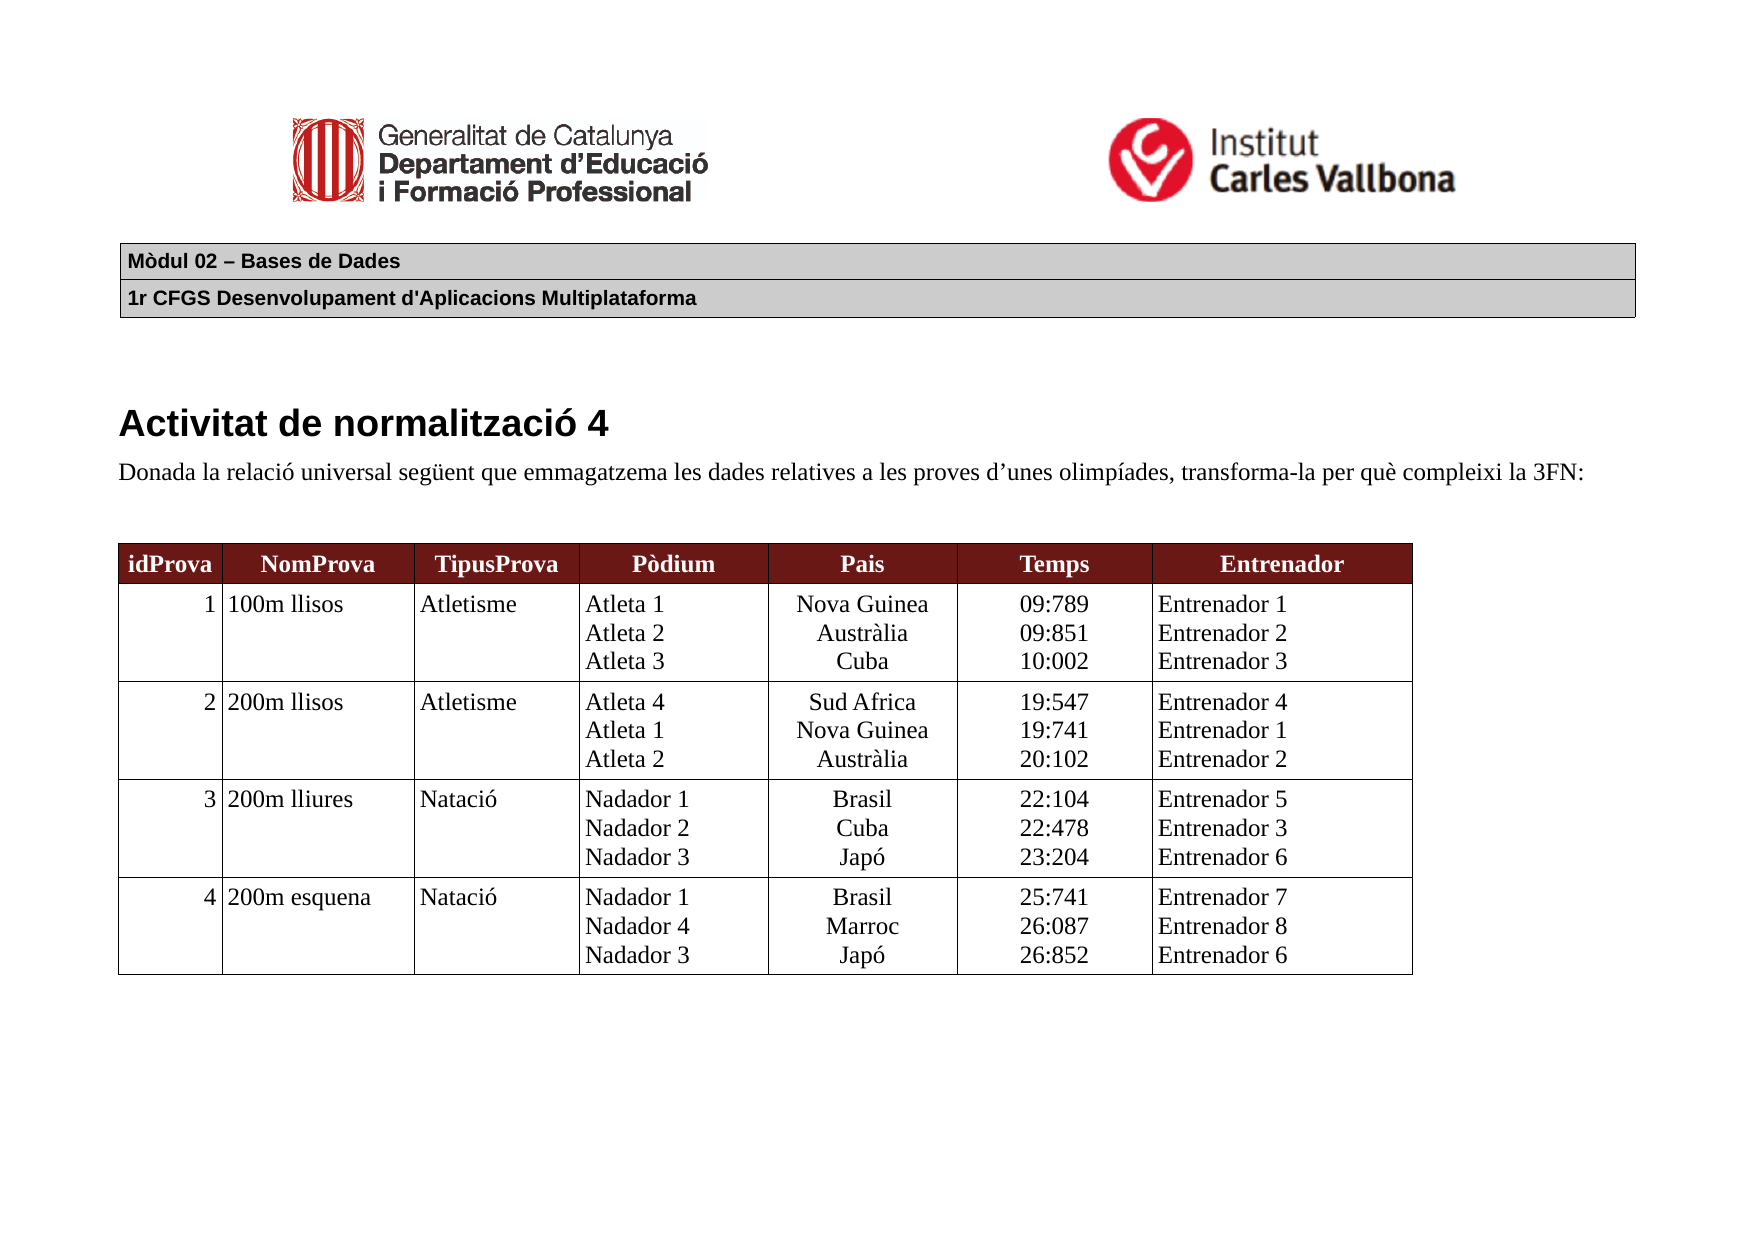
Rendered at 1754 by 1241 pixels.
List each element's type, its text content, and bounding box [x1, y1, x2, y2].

table_cell Sud Africa Nova Guinea Austràlia [769, 682, 957, 779]
table_header Temps [958, 544, 1152, 583]
table_cell 4 [119, 878, 222, 974]
table_cell Atleta 1 Atleta 2 Atleta 3 [580, 584, 768, 681]
table_cell Entrenador 5 Entrenador 3 Entrenador 6 [1153, 780, 1412, 877]
table_cell Nova Guinea Austràlia Cuba [769, 584, 957, 681]
table_cell 22:104 22:478 23:204 [958, 780, 1152, 877]
table_cell Nadador 1 Nadador 2 Nadador 3 [580, 780, 768, 877]
table_cell 200m lliures [223, 780, 414, 877]
table_cell Atleta 4 Atleta 1 Atleta 2 [580, 682, 768, 779]
table_header idProva [119, 544, 222, 583]
table_cell Nadador 1 Nadador 4 Nadador 3 [580, 878, 768, 974]
table_header Pais [769, 544, 957, 583]
table_cell Natació [415, 780, 579, 877]
table_cell Brasil Marroc Japó [769, 878, 957, 974]
table_cell 3 [119, 780, 222, 877]
table_header NomProva [223, 544, 414, 583]
text Donada la relació universal següent que emmagatzema les dades relatives a les proves d’unes olimpíades, transforma-la per què compleixi la 3FN: [118, 457, 1636, 485]
table_cell 2 [119, 682, 222, 779]
table_cell 1 [119, 584, 222, 681]
table_header Entrenador [1153, 544, 1412, 583]
table_cell Atletisme [415, 584, 579, 681]
table_cell 09:789 09:851 10:002 [958, 584, 1152, 681]
table_cell Atletisme [415, 682, 579, 779]
table_cell 200m esquena [223, 878, 414, 974]
table_cell Entrenador 7 Entrenador 8 Entrenador 6 [1153, 878, 1412, 974]
table_header Pòdium [580, 544, 768, 583]
table_header TipusProva [415, 544, 579, 583]
table_cell Natació [415, 878, 579, 974]
table_cell 19:547 19:741 20:102 [958, 682, 1152, 779]
table_cell 25:741 26:087 26:852 [958, 878, 1152, 974]
table_cell 200m llisos [223, 682, 414, 779]
picture [292, 118, 1462, 202]
table_cell Entrenador 4 Entrenador 1 Entrenador 2 [1153, 682, 1412, 779]
table_cell Brasil Cuba Japó [769, 780, 957, 877]
subtitle Activitat de normalització 4 [118, 400, 1636, 444]
table_cell 100m llisos [223, 584, 414, 681]
table_cell Entrenador 1 Entrenador 2 Entrenador 3 [1153, 584, 1412, 681]
